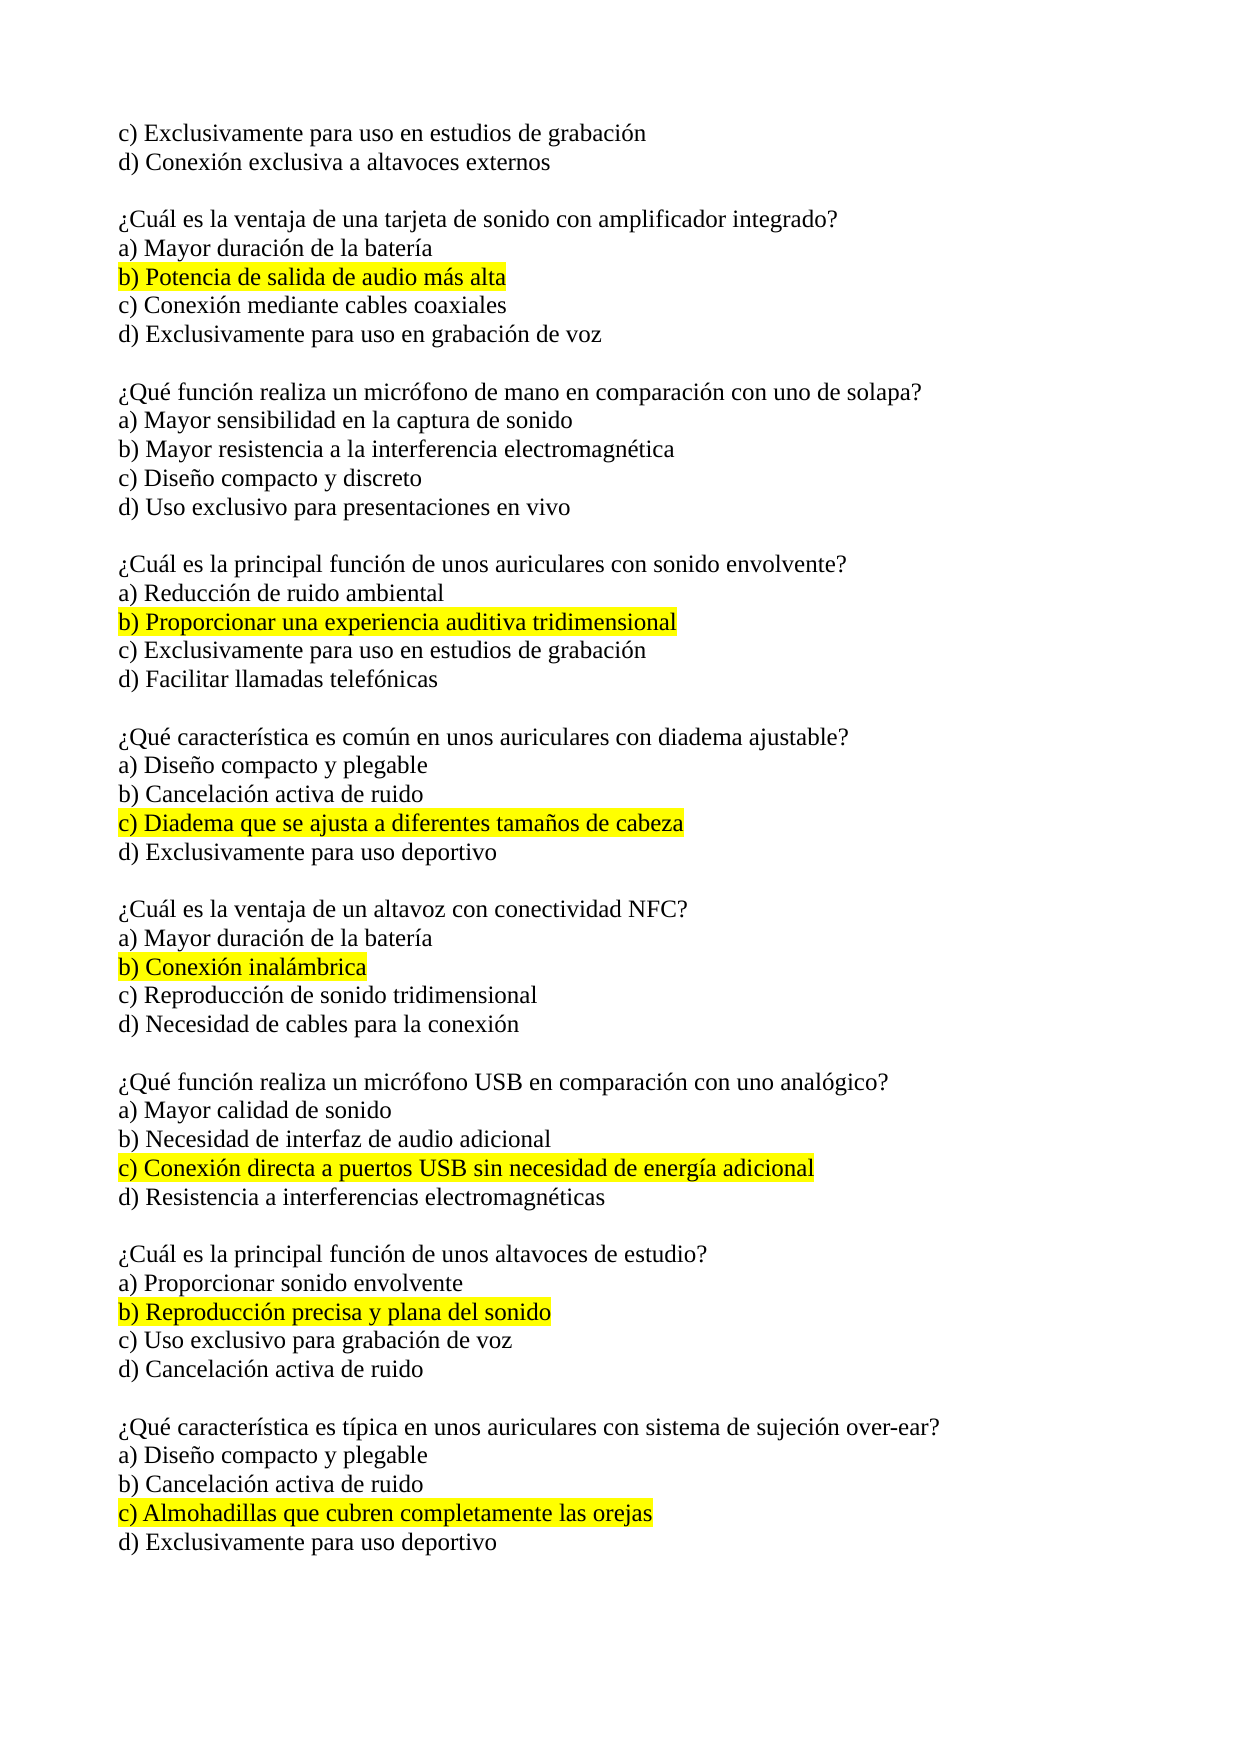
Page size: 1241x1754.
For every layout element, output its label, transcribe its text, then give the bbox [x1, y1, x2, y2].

text d) Resistencia a interferencias electromagnéticas [118, 1182, 1122, 1211]
text a) Reducción de ruido ambiental [118, 578, 1122, 607]
text c) Diadema que se ajusta a diferentes tamaños de cabeza [118, 808, 1122, 837]
text ¿Qué función realiza un micrófono de mano en comparación con uno de solapa? [118, 377, 1122, 406]
text c) Conexión mediante cables coaxiales [118, 291, 1122, 319]
text ¿Qué característica es típica en unos auriculares con sistema de sujeción over-ear? [118, 1412, 1122, 1441]
text d) Conexión exclusiva a altavoces externos [118, 147, 1122, 176]
text b) Cancelación activa de ruido [118, 1469, 1122, 1498]
text ¿Cuál es la principal función de unos altavoces de estudio? [118, 1239, 1122, 1268]
text d) Facilitar llamadas telefónicas [118, 664, 1122, 693]
text b) Mayor resistencia a la interferencia electromagnética [118, 434, 1122, 463]
text a) Proporcionar sonido envolvente [118, 1268, 1122, 1297]
text c) Almohadillas que cubren completamente las orejas [118, 1498, 1122, 1527]
text a) Mayor duración de la batería [118, 923, 1122, 952]
text c) Reproducción de sonido tridimensional [118, 981, 1122, 1009]
text d) Cancelación activa de ruido [118, 1354, 1122, 1383]
text a) Mayor calidad de sonido [118, 1096, 1122, 1124]
text c) Diseño compacto y discreto [118, 463, 1122, 492]
text b) Reproducción precisa y plana del sonido [118, 1297, 1122, 1326]
text ¿Cuál es la ventaja de una tarjeta de sonido con amplificador integrado? [118, 204, 1122, 233]
text c) Exclusivamente para uso en estudios de grabación [118, 118, 1122, 147]
text a) Mayor duración de la batería [118, 233, 1122, 262]
text ¿Cuál es la ventaja de un altavoz con conectividad NFC? [118, 894, 1122, 923]
text c) Uso exclusivo para grabación de voz [118, 1326, 1122, 1354]
text b) Necesidad de interfaz de audio adicional [118, 1124, 1122, 1153]
text ¿Qué característica es común en unos auriculares con diadema ajustable? [118, 722, 1122, 751]
text a) Mayor sensibilidad en la captura de sonido [118, 406, 1122, 434]
text b) Conexión inalámbrica [118, 952, 1122, 981]
text d) Necesidad de cables para la conexión [118, 1009, 1122, 1038]
text a) Diseño compacto y plegable [118, 751, 1122, 779]
text a) Diseño compacto y plegable [118, 1441, 1122, 1469]
text ¿Cuál es la principal función de unos auriculares con sonido envolvente? [118, 549, 1122, 578]
text d) Exclusivamente para uso deportivo [118, 837, 1122, 866]
text b) Potencia de salida de audio más alta [118, 262, 1122, 291]
text b) Cancelación activa de ruido [118, 779, 1122, 808]
text b) Proporcionar una experiencia auditiva tridimensional [118, 607, 1122, 636]
text c) Exclusivamente para uso en estudios de grabación [118, 636, 1122, 664]
text d) Exclusivamente para uso deportivo [118, 1527, 1122, 1556]
text d) Exclusivamente para uso en grabación de voz [118, 319, 1122, 348]
text d) Uso exclusivo para presentaciones en vivo [118, 492, 1122, 521]
text ¿Qué función realiza un micrófono USB en comparación con uno analógico? [118, 1067, 1122, 1096]
text c) Conexión directa a puertos USB sin necesidad de energía adicional [118, 1153, 1122, 1182]
